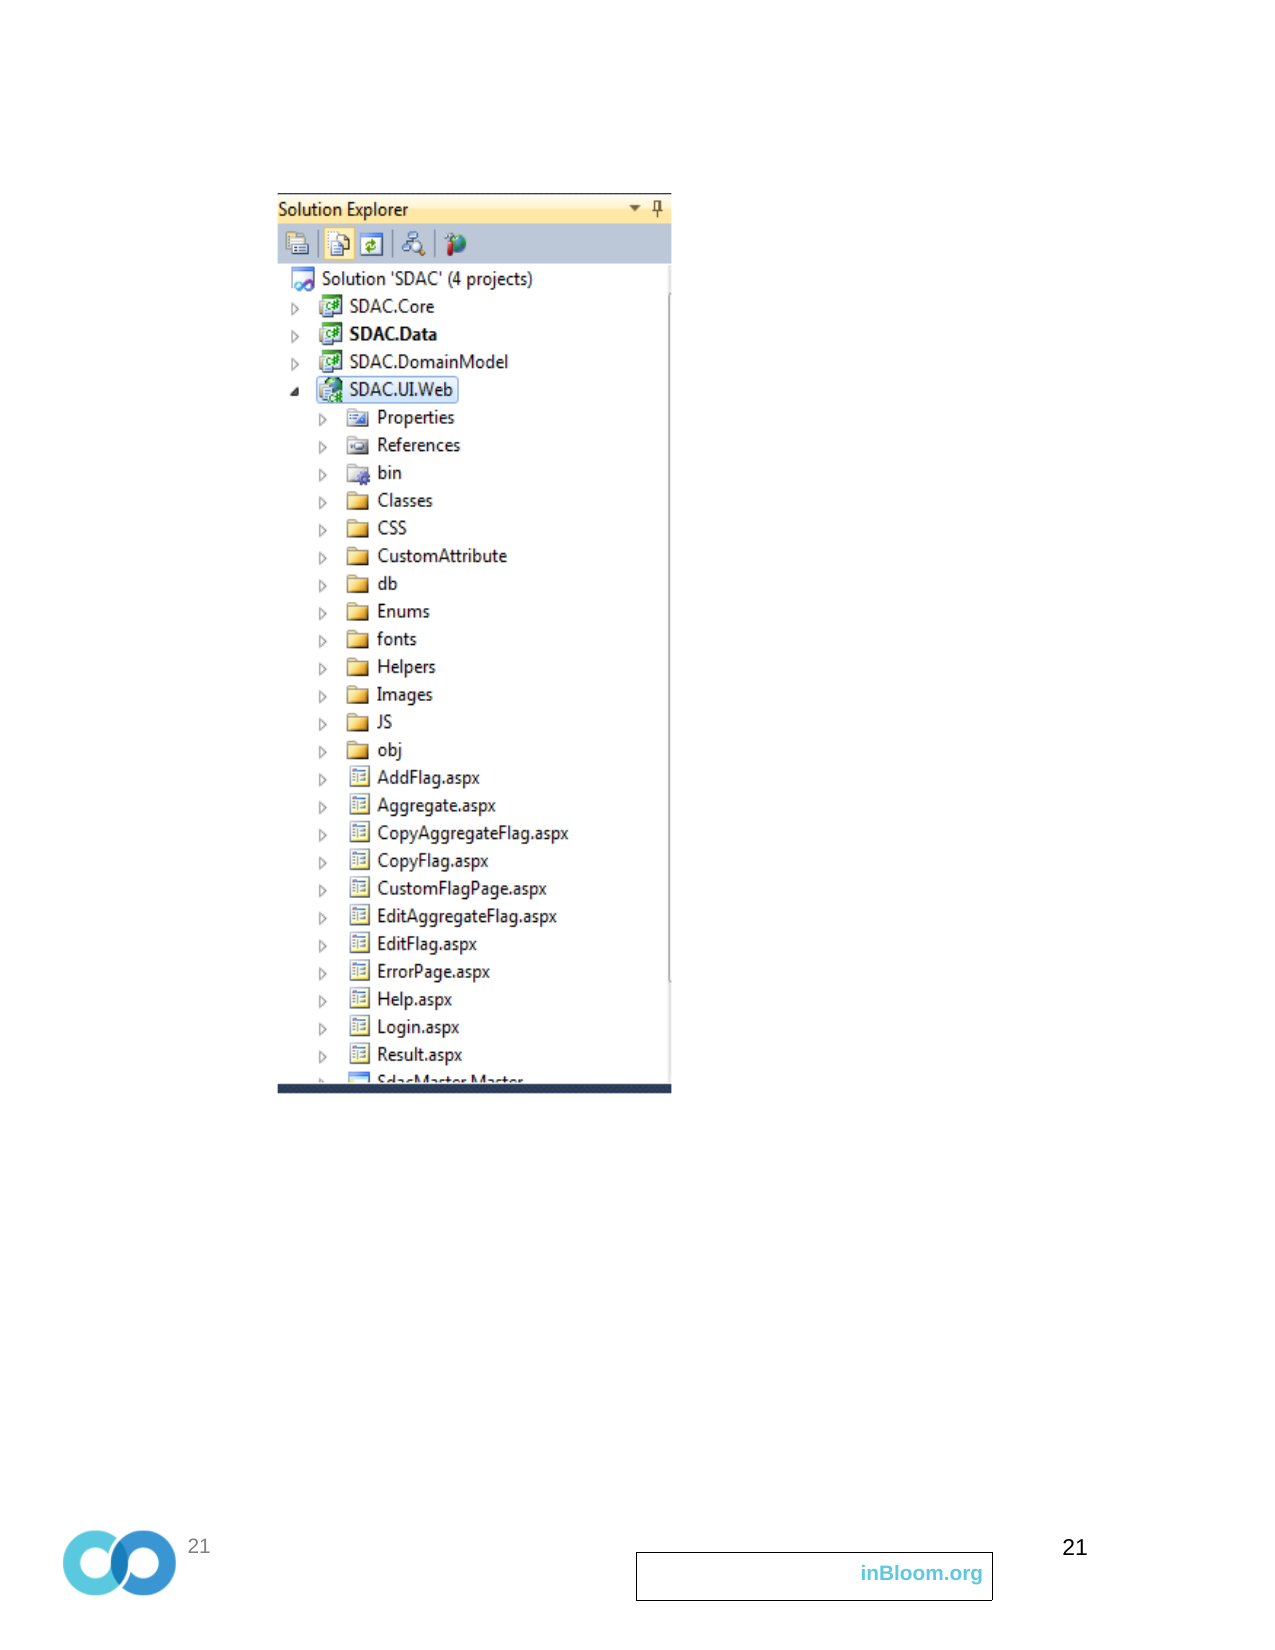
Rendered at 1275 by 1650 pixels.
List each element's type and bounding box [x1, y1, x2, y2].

picture [277, 193, 673, 1095]
picture [53, 1518, 926, 1635]
